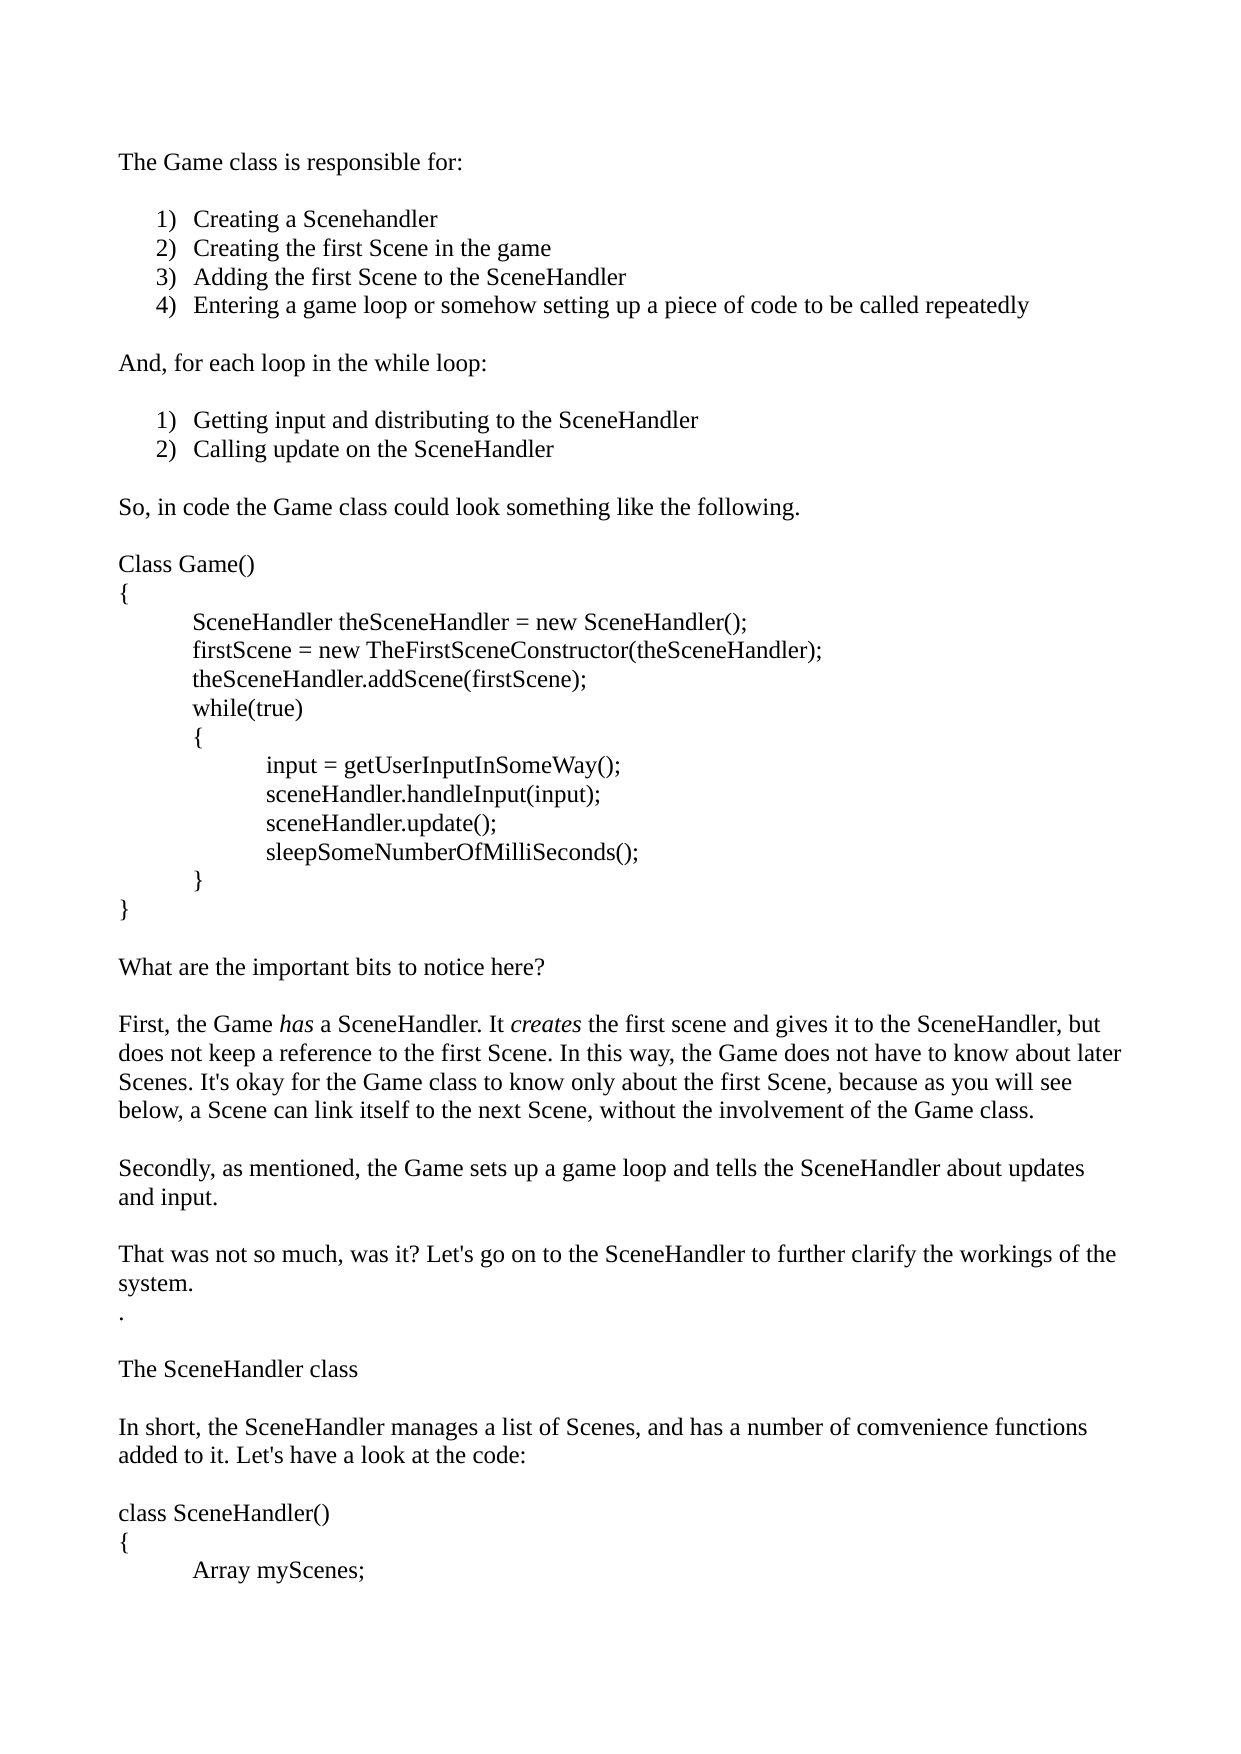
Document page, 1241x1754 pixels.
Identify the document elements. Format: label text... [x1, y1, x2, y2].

text SceneHandler theSceneHandler = new SceneHandler(); [118, 607, 1122, 636]
list Entering a game loop or somehow setting up a piece of code to be called repeatedly [156, 291, 1122, 319]
text What are the important bits to notice here? [118, 952, 1122, 981]
list Creating a Scenehandler [156, 204, 1122, 233]
text The Game class is responsible for: [118, 147, 1122, 176]
text { [118, 578, 1122, 607]
text sleepSomeNumberOfMilliSeconds(); [118, 837, 1122, 866]
list Creating the first Scene in the game [156, 233, 1122, 262]
text Array myScenes; [118, 1556, 1122, 1584]
text input = getUserInputInSomeWay(); [118, 751, 1122, 779]
list Calling update on the SceneHandler [156, 434, 1122, 463]
text { [118, 722, 1122, 751]
text The SceneHandler class [118, 1354, 1122, 1383]
text sceneHandler.handleInput(input); [118, 779, 1122, 808]
list Getting input and distributing to the SceneHandler [156, 406, 1122, 434]
text That was not so much, was it? Let's go on to the SceneHandler to further clarify the workings of the system. [118, 1239, 1122, 1297]
text In short, the SceneHandler manages a list of Scenes, and has a number of comvenience functions added to it. Let's have a look at the code: [118, 1412, 1122, 1469]
text theSceneHandler.addScene(firstScene); [118, 664, 1122, 693]
text while(true) [118, 693, 1122, 722]
text } [118, 866, 1122, 894]
text Secondly, as mentioned, the Game sets up a game loop and tells the SceneHandler about updates and input. [118, 1153, 1122, 1211]
text First, the Game has a SceneHandler. It creates the first scene and gives it to the SceneHandler, but does not keep a reference to the first Scene. In this way, the Game does not have to know about later Scenes. It's okay for the Game class to know only about the first Scene, because as you will see below, a Scene can link itself to the next Scene, without the involvement of the Game class. [118, 1009, 1122, 1124]
text So, in code the Game class could look something like the following. [118, 492, 1122, 521]
text } [118, 894, 1122, 923]
text sceneHandler.update(); [118, 808, 1122, 837]
text { [118, 1527, 1122, 1556]
text And, for each loop in the while loop: [118, 348, 1122, 377]
text . [118, 1297, 1122, 1326]
text Class Game() [118, 549, 1122, 578]
list Adding the first Scene to the SceneHandler [156, 262, 1122, 291]
text firstScene = new TheFirstSceneConstructor(theSceneHandler); [118, 636, 1122, 664]
text class SceneHandler() [118, 1498, 1122, 1527]
